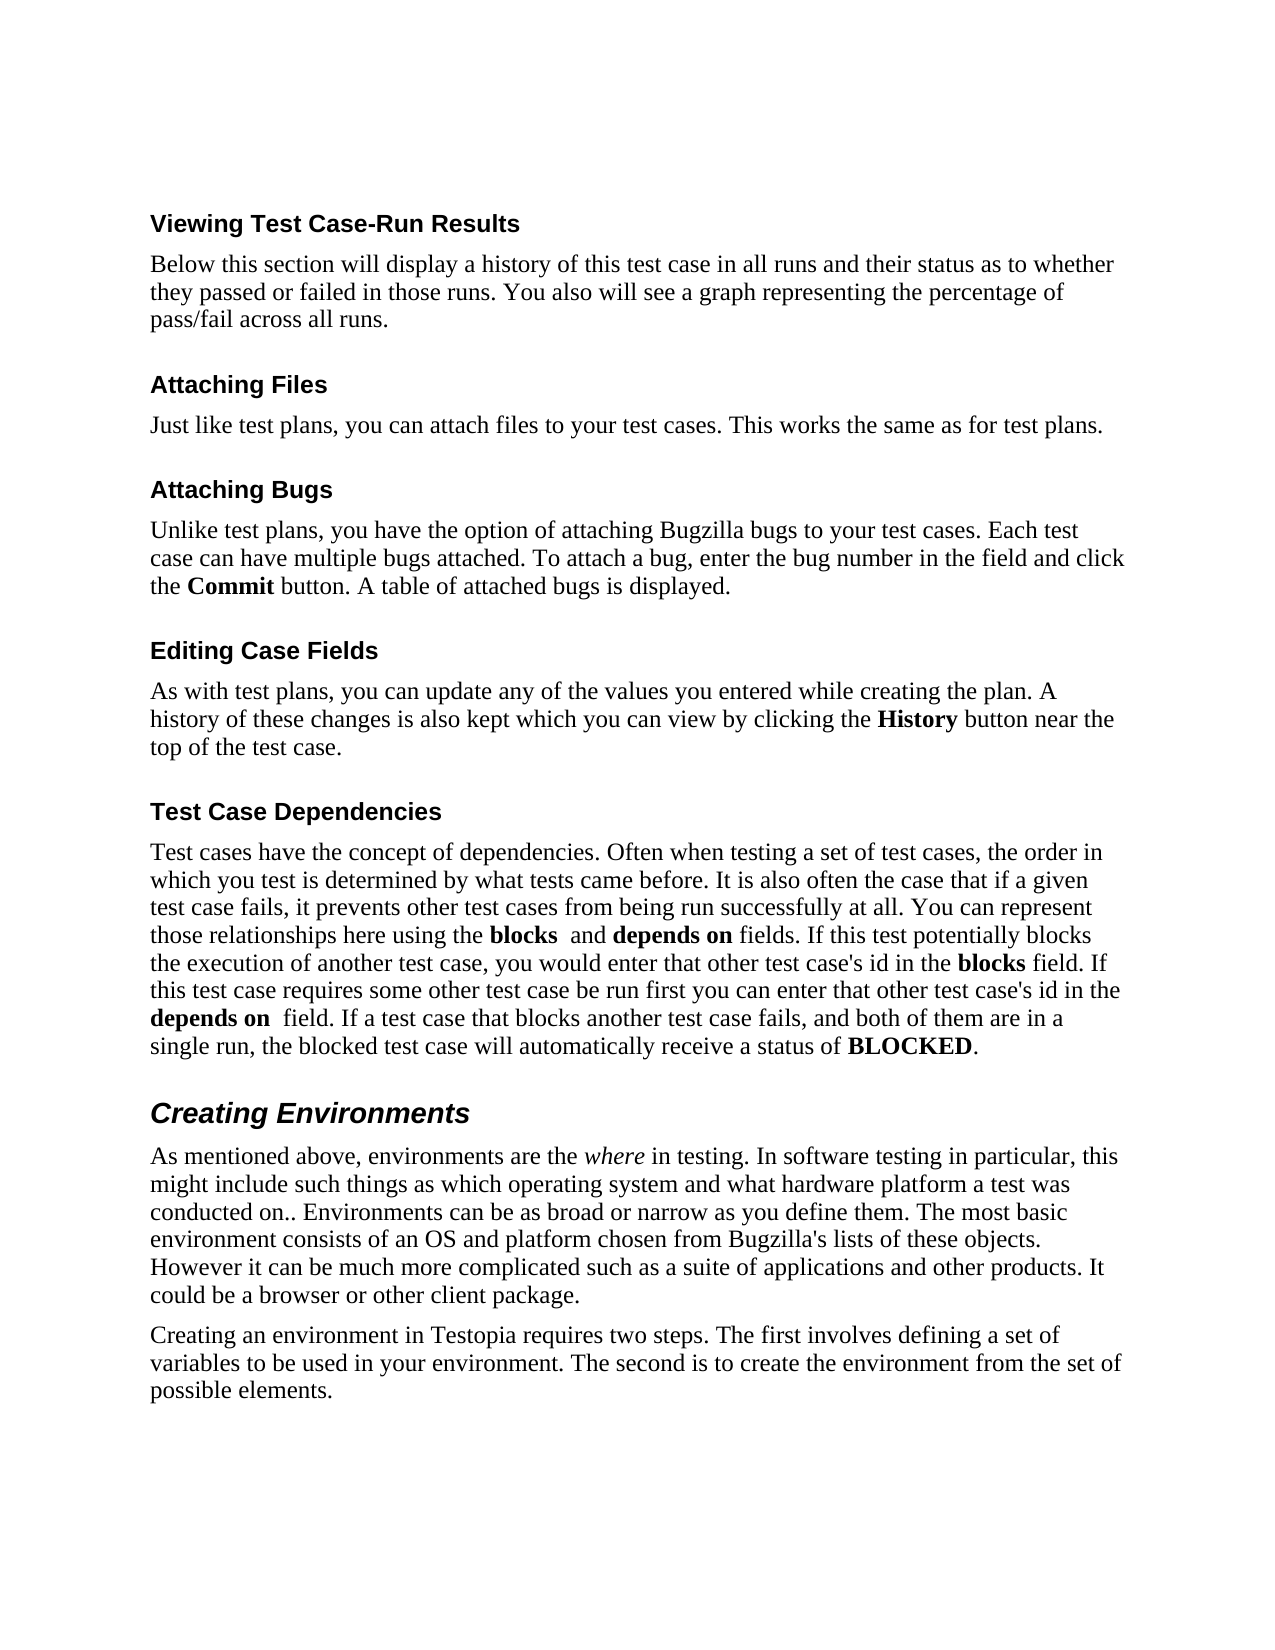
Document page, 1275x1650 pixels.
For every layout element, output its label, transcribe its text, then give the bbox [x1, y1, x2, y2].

text Unlike test plans, you have the option of attaching Bugzilla bugs to your test cases. Each test case can have multiple bugs attached. To attach a bug, enter the bug number in the field and click the Commit button. A table of attached bugs is displayed. [150, 516, 1125, 599]
subtitle Attaching Bugs [150, 476, 1125, 504]
text As with test plans, you can update any of the values you entered while creating the plan. A history of these changes is also kept which you can view by clicking the History button near the top of the test case. [150, 677, 1125, 760]
text As mentioned above, environments are the where in testing. In software testing in particular, this might include such things as which operating system and what hardware platform a test was conducted on.. Environments can be as broad or narrow as you define them. The most basic environment consists of an OS and platform chosen from Bugzilla's lists of these objects. However it can be much more complicated such as a suite of applications and other products. It could be a browser or other client package. [150, 1142, 1125, 1309]
subtitle Creating Environments [150, 1097, 1125, 1130]
subtitle Editing Case Fields [150, 637, 1125, 665]
text Creating an environment in Testopia requires two steps. The first involves defining a set of variables to be used in your environment. The second is to create the environment from the set of possible elements. [150, 1321, 1125, 1404]
subtitle Attaching Files [150, 371, 1125, 398]
text Just like test plans, you can attach files to your test cases. This works the same as for test plans. [150, 411, 1125, 439]
subtitle Viewing Test Case-Run Results [150, 210, 1125, 238]
text Test cases have the concept of dependencies. Often when testing a set of test cases, the order in which you test is determined by what tests came before. It is also often the case that if a given test case fails, it prevents other test cases from being run successfully at all. You can represent those relationships here using the blocks and depends on fields. If this test potentially blocks the execution of another test case, you would enter that other test case's id in the blocks field. If this test case requires some other test case be run first you can enter that other test case's id in the depends on field. If a test case that blocks another test case fails, and both of them are in a single run, the blocked test case will automatically receive a status of BLOCKED. [150, 838, 1125, 1060]
subtitle Test Case Dependencies [150, 798, 1125, 826]
text Below this section will display a history of this test case in all runs and their status as to whether they passed or failed in those runs. You also will see a graph representing the percentage of pass/fail across all runs. [150, 250, 1125, 333]
